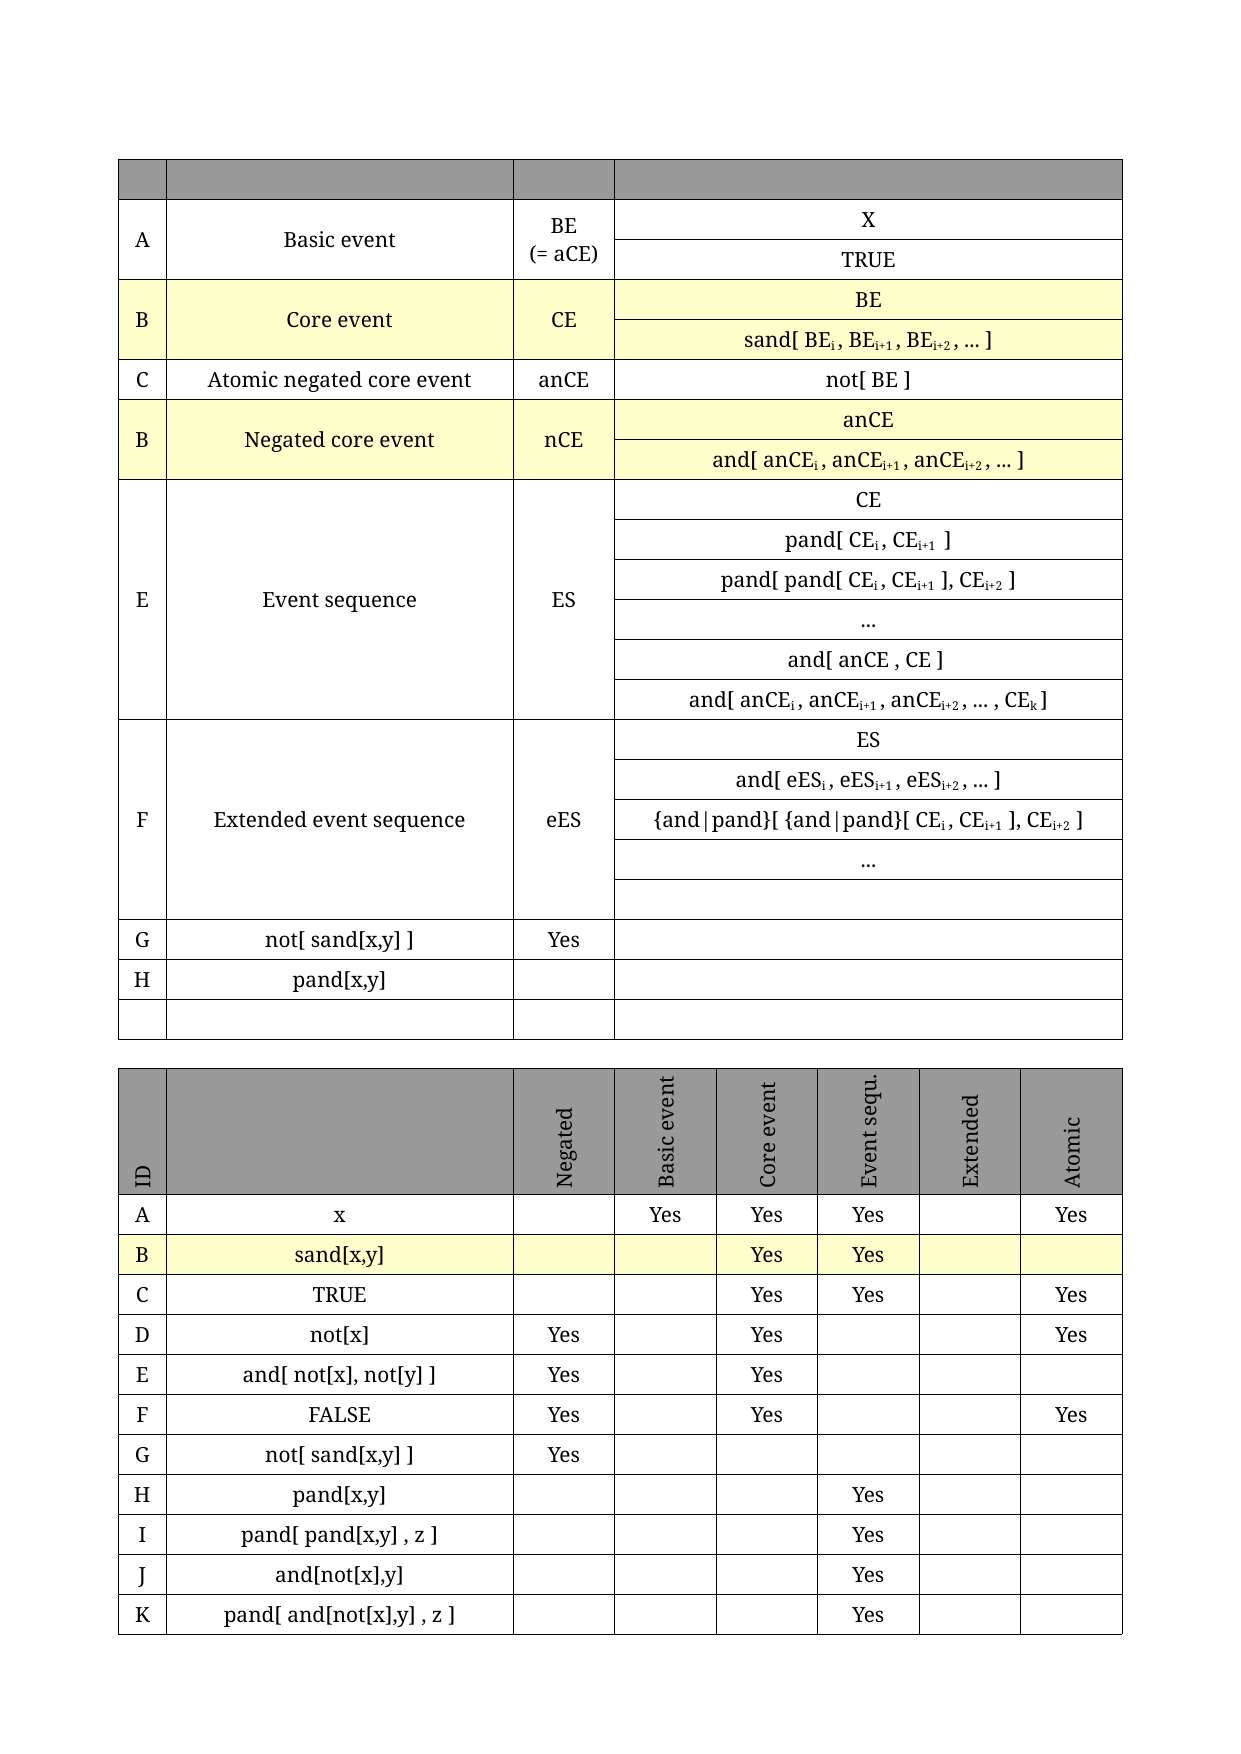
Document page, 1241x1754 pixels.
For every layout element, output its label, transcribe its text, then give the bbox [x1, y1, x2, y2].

table_cell [615, 1435, 716, 1474]
table_cell TRUE [167, 1275, 513, 1314]
table_cell pand[ pand[ CEi , CEi+1 ], CEi+2 ] [615, 560, 1122, 599]
table_cell {and|pand}[ {and|pand}[ CEi , CEi+1 ], CEi+2 ] [615, 800, 1122, 839]
table_cell anCE [514, 360, 614, 399]
table_cell Yes [818, 1475, 919, 1514]
table_cell Yes [717, 1195, 817, 1234]
table_cell Yes [514, 920, 614, 959]
table_cell [514, 1555, 614, 1594]
table_cell D [119, 1315, 166, 1354]
table_cell [920, 1275, 1020, 1314]
table_header ID [119, 1069, 166, 1194]
table_cell not[x] [167, 1315, 513, 1354]
table_cell not[ sand[x,y] ] [167, 1435, 513, 1474]
table_cell [1021, 1475, 1122, 1514]
table_cell C [119, 1275, 166, 1314]
table_header Negated [514, 1069, 614, 1194]
table_cell B [119, 1235, 166, 1274]
table_cell J [119, 1555, 166, 1594]
table_cell K [119, 1595, 166, 1634]
table_cell [1021, 1235, 1122, 1274]
table_cell [615, 1355, 716, 1394]
table_cell Yes [818, 1595, 919, 1634]
table_cell [717, 1555, 817, 1594]
table_cell Yes [514, 1315, 614, 1354]
table_cell [514, 1195, 614, 1234]
table_cell B [119, 280, 166, 359]
table_header [167, 1069, 513, 1194]
table_cell nCE [514, 400, 614, 479]
table_cell eES [514, 720, 614, 919]
table_cell [615, 1595, 716, 1634]
table_cell [615, 1395, 716, 1434]
table_cell A [119, 1195, 166, 1234]
table_cell [717, 1595, 817, 1634]
table_cell [920, 1315, 1020, 1354]
table_cell [514, 1595, 614, 1634]
table_cell [920, 1515, 1020, 1554]
table_cell pand[x,y] [167, 1475, 513, 1514]
table_cell [514, 1000, 614, 1039]
table_cell Yes [514, 1435, 614, 1474]
table_cell [818, 1355, 919, 1394]
table_cell and[ anCEi , anCEi+1 , anCEi+2 , ... , CEk ] [615, 680, 1122, 719]
table_cell [717, 1515, 817, 1554]
table_cell Yes [818, 1235, 919, 1274]
table_cell Yes [1021, 1395, 1122, 1434]
table_cell Yes [717, 1315, 817, 1354]
table_cell E [119, 480, 166, 719]
table_cell and[not[x],y] [167, 1555, 513, 1594]
table_cell [1021, 1595, 1122, 1634]
table_cell [920, 1195, 1020, 1234]
table_cell Yes [717, 1395, 817, 1434]
table_header Atomic [1021, 1069, 1122, 1194]
table_cell Yes [1021, 1275, 1122, 1314]
table_header [119, 160, 166, 199]
table_cell [514, 960, 614, 999]
table_cell [920, 1235, 1020, 1274]
table_cell [717, 1475, 817, 1514]
table_cell [920, 1355, 1020, 1394]
table_header [167, 160, 513, 199]
table_cell Yes [717, 1275, 817, 1314]
table_cell [615, 1475, 716, 1514]
table_cell ES [615, 720, 1122, 759]
table_cell B [119, 400, 166, 479]
table_header Extended [920, 1069, 1020, 1194]
table_cell sand[x,y] [167, 1235, 513, 1274]
table_cell Extended event sequence [167, 720, 513, 919]
table_cell [615, 880, 1122, 919]
table_cell [514, 1475, 614, 1514]
table_cell [514, 1275, 614, 1314]
table_cell Basic event [167, 200, 513, 279]
table_cell and[ not[x], not[y] ] [167, 1355, 513, 1394]
table_cell Yes [615, 1195, 716, 1234]
table_cell Yes [1021, 1315, 1122, 1354]
table_cell [514, 1235, 614, 1274]
table_cell [615, 920, 1122, 959]
table_cell C [119, 360, 166, 399]
table_cell and[ anCE , CE ] [615, 640, 1122, 679]
table_cell Core event [167, 280, 513, 359]
table_cell G [119, 1435, 166, 1474]
table_cell [1021, 1355, 1122, 1394]
table_cell x [167, 1195, 513, 1234]
table_cell [1021, 1435, 1122, 1474]
table_header Basic event [615, 1069, 716, 1194]
table_cell [615, 1275, 716, 1314]
table_cell ... [615, 840, 1122, 879]
table_cell CE [514, 280, 614, 359]
table_cell ES [514, 480, 614, 719]
table_cell TRUE [615, 240, 1122, 279]
table_cell Yes [514, 1355, 614, 1394]
table_cell H [119, 1475, 166, 1514]
table_cell [920, 1435, 1020, 1474]
table_cell not[ sand[x,y] ] [167, 920, 513, 959]
table_cell [615, 1235, 716, 1274]
table_cell Atomic negated core event [167, 360, 513, 399]
table_cell H [119, 960, 166, 999]
table_header Event sequ. [818, 1069, 919, 1194]
table_cell [920, 1595, 1020, 1634]
table_cell [167, 1000, 513, 1039]
table_cell Yes [1021, 1195, 1122, 1234]
table_cell [1021, 1515, 1122, 1554]
table_cell [920, 1395, 1020, 1434]
table_cell Event sequence [167, 480, 513, 719]
table_cell pand[ and[not[x],y] , z ] [167, 1595, 513, 1634]
table_cell BE [615, 280, 1122, 319]
table_cell [514, 1515, 614, 1554]
table_cell sand[ BEi , BEi+1 , BEi+2 , ... ] [615, 320, 1122, 359]
table_cell [615, 1555, 716, 1594]
table_cell BE (= aCE) [514, 200, 614, 279]
table_cell Yes [818, 1515, 919, 1554]
table_cell [615, 960, 1122, 999]
table_cell not[ BE ] [615, 360, 1122, 399]
table_cell Yes [818, 1275, 919, 1314]
table_cell pand[ pand[x,y] , z ] [167, 1515, 513, 1554]
table_cell anCE [615, 400, 1122, 439]
table_cell F [119, 1395, 166, 1434]
table_cell FALSE [167, 1395, 513, 1434]
table_cell [615, 1000, 1122, 1039]
table_cell [818, 1315, 919, 1354]
table_cell [119, 1000, 166, 1039]
table_cell CE [615, 480, 1122, 519]
table_cell ... [615, 600, 1122, 639]
table_header [615, 160, 1122, 199]
table_cell [1021, 1555, 1122, 1594]
table_cell F [119, 720, 166, 919]
table_cell and[ eESi , eESi+1 , eESi+2 , ... ] [615, 760, 1122, 799]
table_header Core event [717, 1069, 817, 1194]
table_cell Yes [818, 1195, 919, 1234]
table_cell pand[x,y] [167, 960, 513, 999]
table_cell Yes [514, 1395, 614, 1434]
table_cell Negated core event [167, 400, 513, 479]
table_cell [920, 1475, 1020, 1514]
table_cell [717, 1435, 817, 1474]
table_cell E [119, 1355, 166, 1394]
table_cell Yes [717, 1235, 817, 1274]
table_cell and[ anCEi , anCEi+1 , anCEi+2 , ... ] [615, 440, 1122, 479]
table_cell A [119, 200, 166, 279]
table_cell G [119, 920, 166, 959]
table_header [514, 160, 614, 199]
table_cell I [119, 1515, 166, 1554]
table_cell [615, 1315, 716, 1354]
table_cell [615, 1515, 716, 1554]
table_cell X [615, 200, 1122, 239]
table_cell Yes [818, 1555, 919, 1594]
table_cell [818, 1395, 919, 1434]
table_cell Yes [717, 1355, 817, 1394]
table_cell pand[ CEi , CEi+1 ] [615, 520, 1122, 559]
table_cell [920, 1555, 1020, 1594]
table_cell [818, 1435, 919, 1474]
